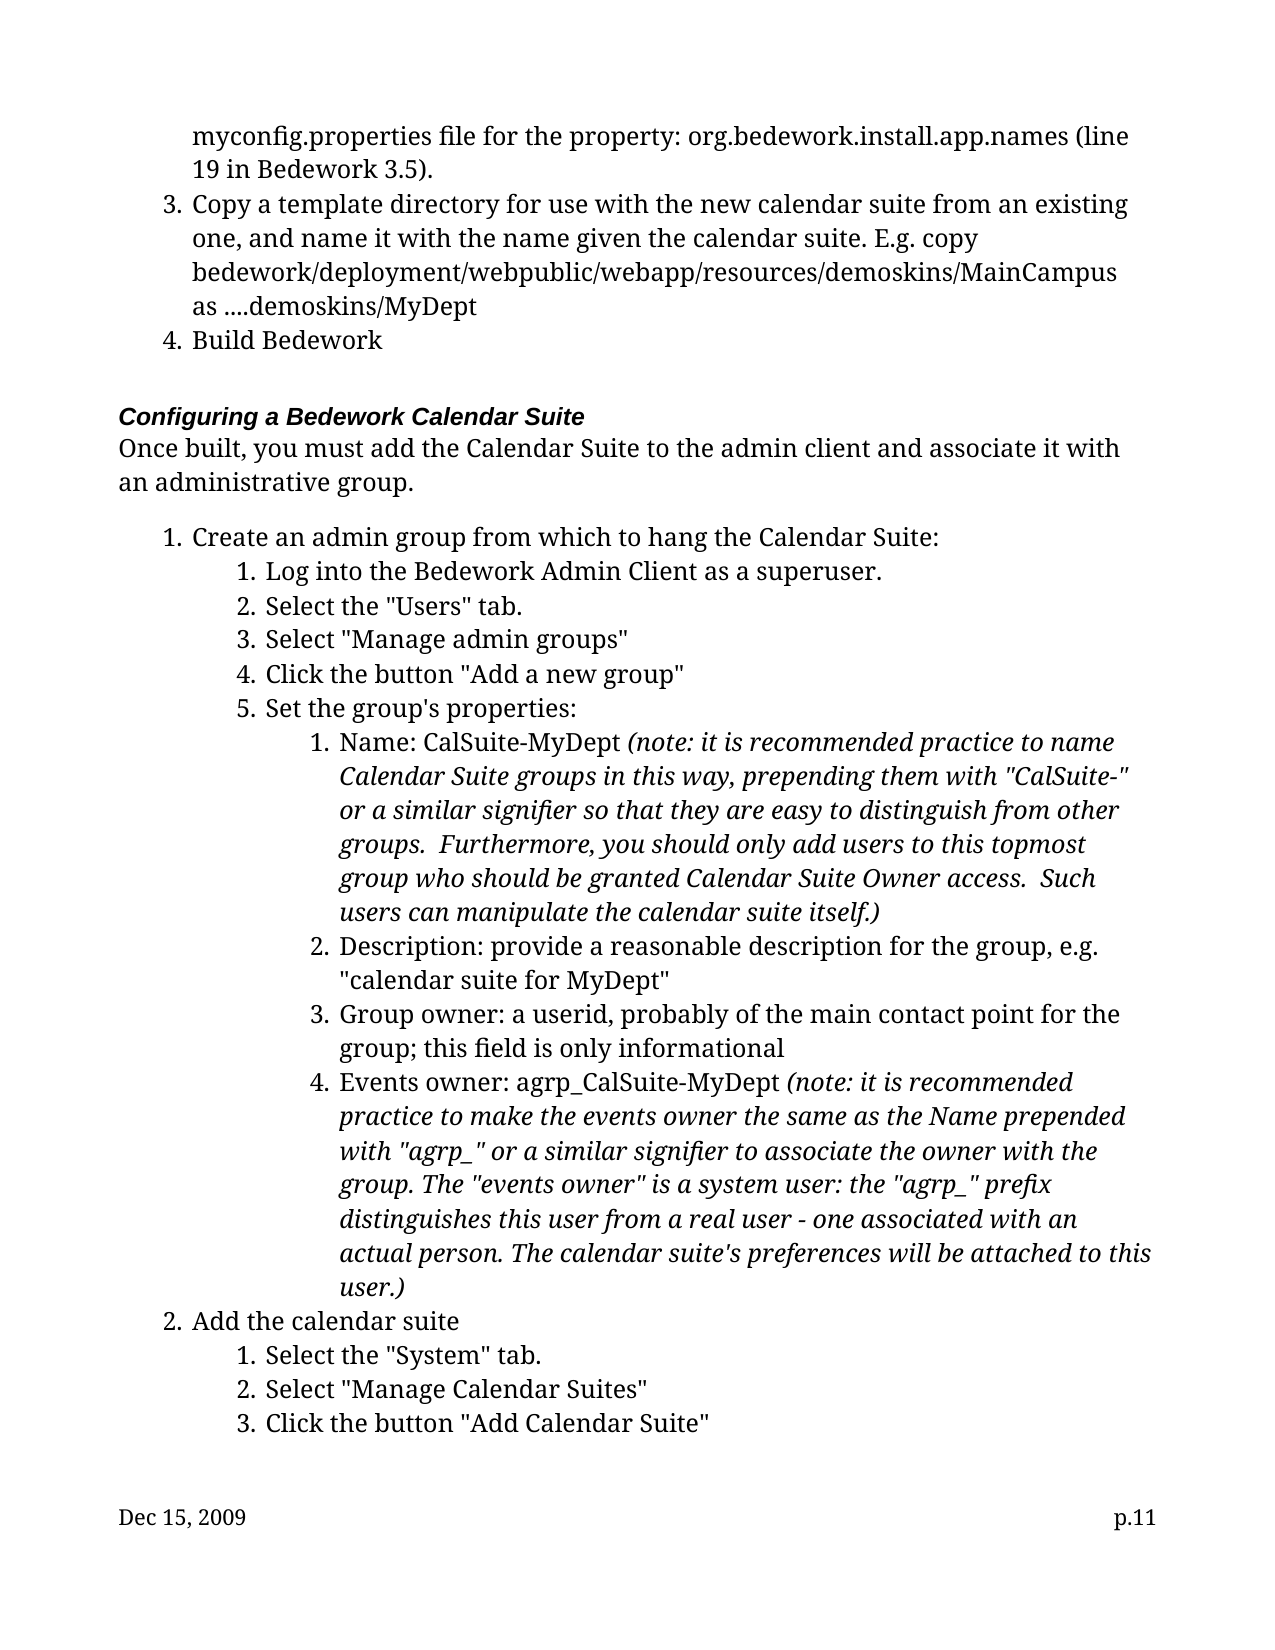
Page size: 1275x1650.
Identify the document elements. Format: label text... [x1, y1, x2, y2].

text Once built, you must add the Calendar Suite to the admin client and associate it with an administrative group. [118, 431, 1157, 499]
list Copy a template directory for use with the new calendar suite from an existing one, and name it with the name given the calendar suite. E.g. copy bedework/deployment/webpublic/webapp/resources/demoskins/MainCampus as ....demoskins/MyDept [162, 186, 1157, 322]
list Build Bedework [162, 322, 1157, 357]
list Select the "Users" tab. [236, 588, 1157, 622]
list myconfig.properties file for the property: org.bedework.install.app.names (line 19 in Bedework 3.5). [162, 118, 1157, 186]
list Name: CalSuite-MyDept (note: it is recommended practice to name Calendar Suite groups in this way, prepending them with "CalSuite-" or a similar signifier so that they are easy to distinguish from other groups. Furthermore, you should only add users to this topmost group who should be granted Calendar Suite Owner access. Such users can manipulate the calendar suite itself.) [309, 724, 1157, 929]
list Select "Manage Calendar Suites" [236, 1372, 1157, 1406]
list Select the "System" tab. [236, 1337, 1157, 1372]
list Add the calendar suite [162, 1303, 1157, 1337]
list Click the button "Add a new group" [236, 656, 1157, 690]
list Log into the Bedework Admin Client as a superuser. [236, 554, 1157, 588]
list Click the button "Add Calendar Suite" [236, 1406, 1157, 1440]
subtitle Configuring a Bedework Calendar Suite [118, 403, 1157, 431]
list Events owner: agrp_CalSuite-MyDept (note: it is recommended practice to make the events owner the same as the Name prepended with "agrp_" or a similar signifier to associate the owner with the group. The "events owner" is a system user: the "agrp_" prefix distinguishes this user from a real user - one associated with an actual person. The calendar suite's preferences will be attached to this user.) [309, 1065, 1157, 1303]
list Group owner: a userid, probably of the main contact point for the group; this field is only informational [309, 997, 1157, 1065]
list Select "Manage admin groups" [236, 622, 1157, 656]
list Create an admin group from which to hang the Calendar Suite: [162, 520, 1157, 554]
list Set the group's properties: [236, 690, 1157, 724]
list Description: provide a reasonable description for the group, e.g. "calendar suite for MyDept" [309, 929, 1157, 997]
